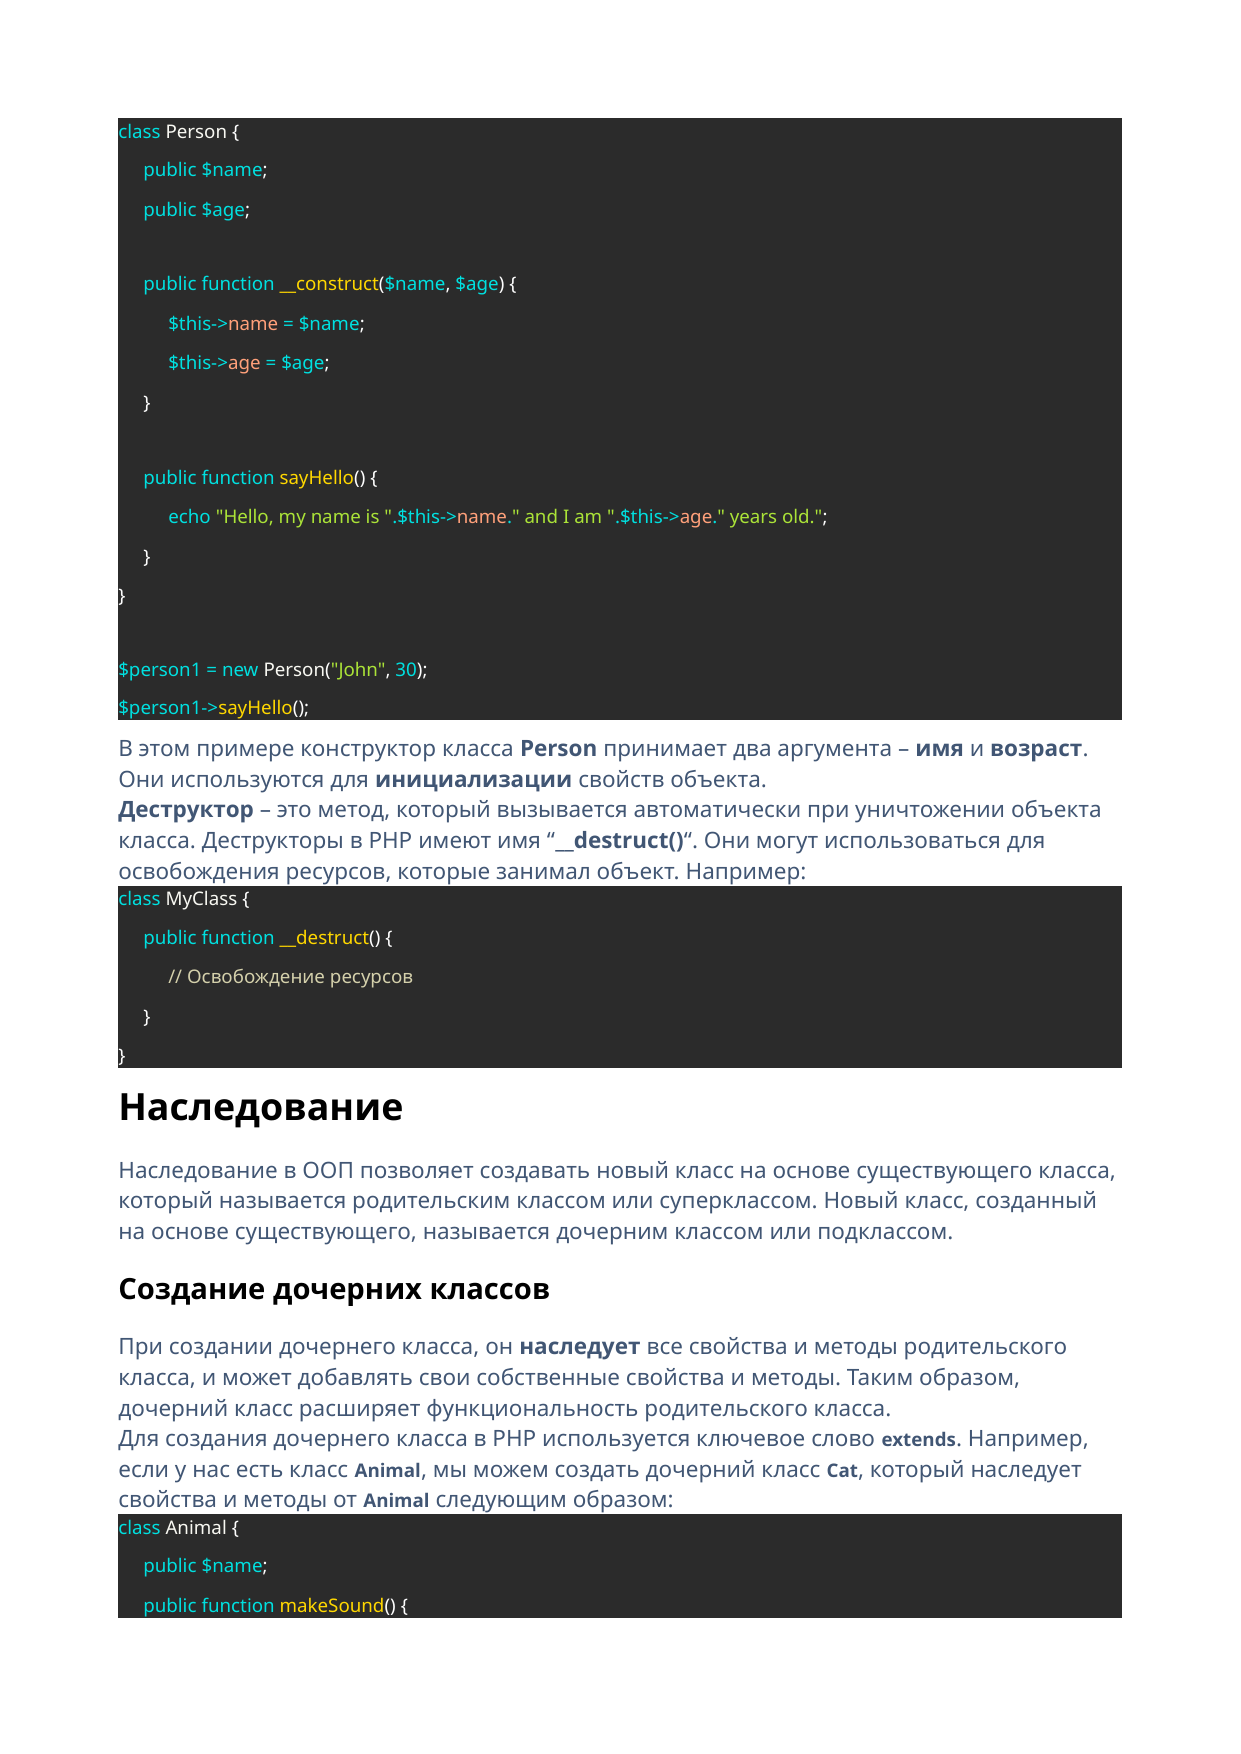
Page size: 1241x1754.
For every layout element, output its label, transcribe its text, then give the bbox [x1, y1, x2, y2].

text $person1 = new Person("John", 30); [118, 656, 1122, 682]
text Для создания дочернего класса в PHP используется ключевое слово extends. Например, если у нас есть класс Animal, мы можем создать дочерний класс Cat, который наследует свойства и методы от Animal следующим образом: [118, 1423, 1122, 1514]
text Наследование в ООП позволяет создавать новый класс на основе существующего класса, который называется родительским классом или суперклассом. Новый класс, созданный на основе существующего, называется дочерним классом или подклассом. [118, 1154, 1122, 1246]
text class MyClass { [118, 886, 1122, 911]
text $this->age = $age; [118, 350, 1122, 376]
text При создании дочернего класса, он наследует все свойства и методы родительского класса, и может добавлять свои собственные свойства и методы. Таким образом, дочерний класс расширяет функциональность родительского класса. [118, 1331, 1122, 1423]
text echo "Hello, my name is ".$this->name." and I am ".$this->age." years old."; [118, 503, 1122, 530]
text $person1->sayHello(); [118, 694, 1122, 720]
text В этом примере конструктор класса Person принимает два аргумента – имя и возраст. Они используются для инициализации свойств объекта. [118, 733, 1122, 794]
text class Animal { [118, 1514, 1122, 1540]
text } [118, 389, 1122, 416]
text public function makeSound() { [118, 1592, 1122, 1618]
text // Освобождение ресурсов [118, 963, 1122, 990]
subtitle Наследование [118, 1081, 1122, 1132]
text public function sayHello() { [118, 464, 1122, 490]
text public $name; [118, 156, 1122, 183]
text public $name; [118, 1553, 1122, 1579]
text Деструктор – это метод, который вызывается автоматически при уничтожении объекта класса. Деструкторы в PHP имеют имя “__destruct()“. Они могут использоваться для освобождения ресурсов, которые занимал объект. Например: [118, 794, 1122, 886]
text } [118, 543, 1122, 569]
text $this->name = $name; [118, 310, 1122, 337]
text } [118, 582, 1122, 608]
text public function __construct($name, $age) { [118, 271, 1122, 297]
text } [118, 1003, 1122, 1029]
text class Person { [118, 118, 1122, 144]
text } [118, 1042, 1122, 1068]
text public function __destruct() { [118, 924, 1122, 950]
subtitle Создание дочерних классов [118, 1268, 1122, 1308]
text public $age; [118, 196, 1122, 222]
